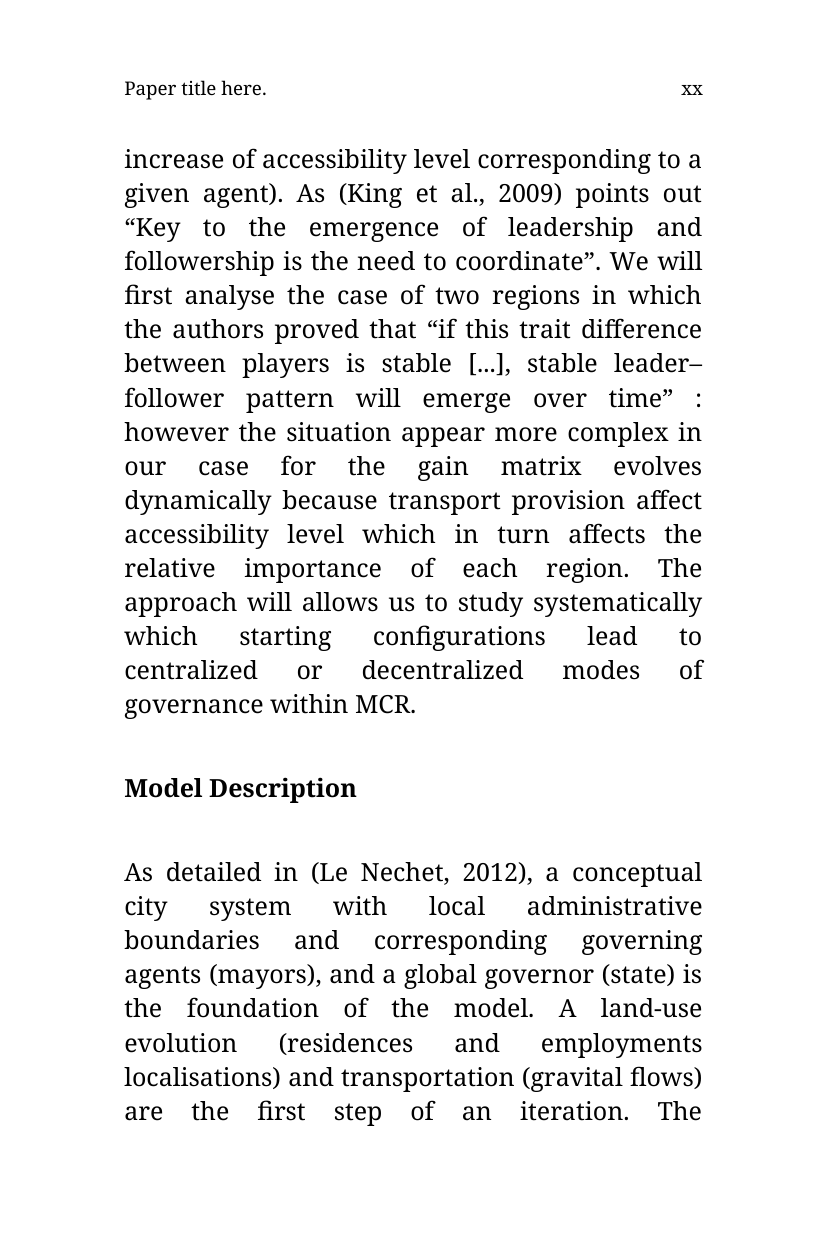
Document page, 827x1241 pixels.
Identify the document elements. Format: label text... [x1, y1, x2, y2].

text Model Description [124, 771, 703, 805]
text increase of accessibility level corresponding to a given agent). As (King et al., 2009) points out “Key to the emergence of leadership and followership is the need to coordinate”. We will first analyse the case of two regions in which the authors proved that “if this trait difference between players is stable [...], stable leader–follower pattern will emerge over time” : however the situation appear more complex in our case for the gain matrix evolves dynamically because transport provision affect accessibility level which in turn affects the relative importance of each region. The approach will allows us to study systematically which starting configurations lead to centralized or decentralized modes of governance within MCR. [124, 142, 703, 721]
text As detailed in (Le Nechet, 2012), a conceptual city system with local administrative boundaries and corresponding governing agents (mayors), and a global governor (state) is the foundation of the model. A land-use evolution (residences and employments localisations) and transportation (gravital flows) are the first step of an iteration. The [124, 855, 703, 1127]
